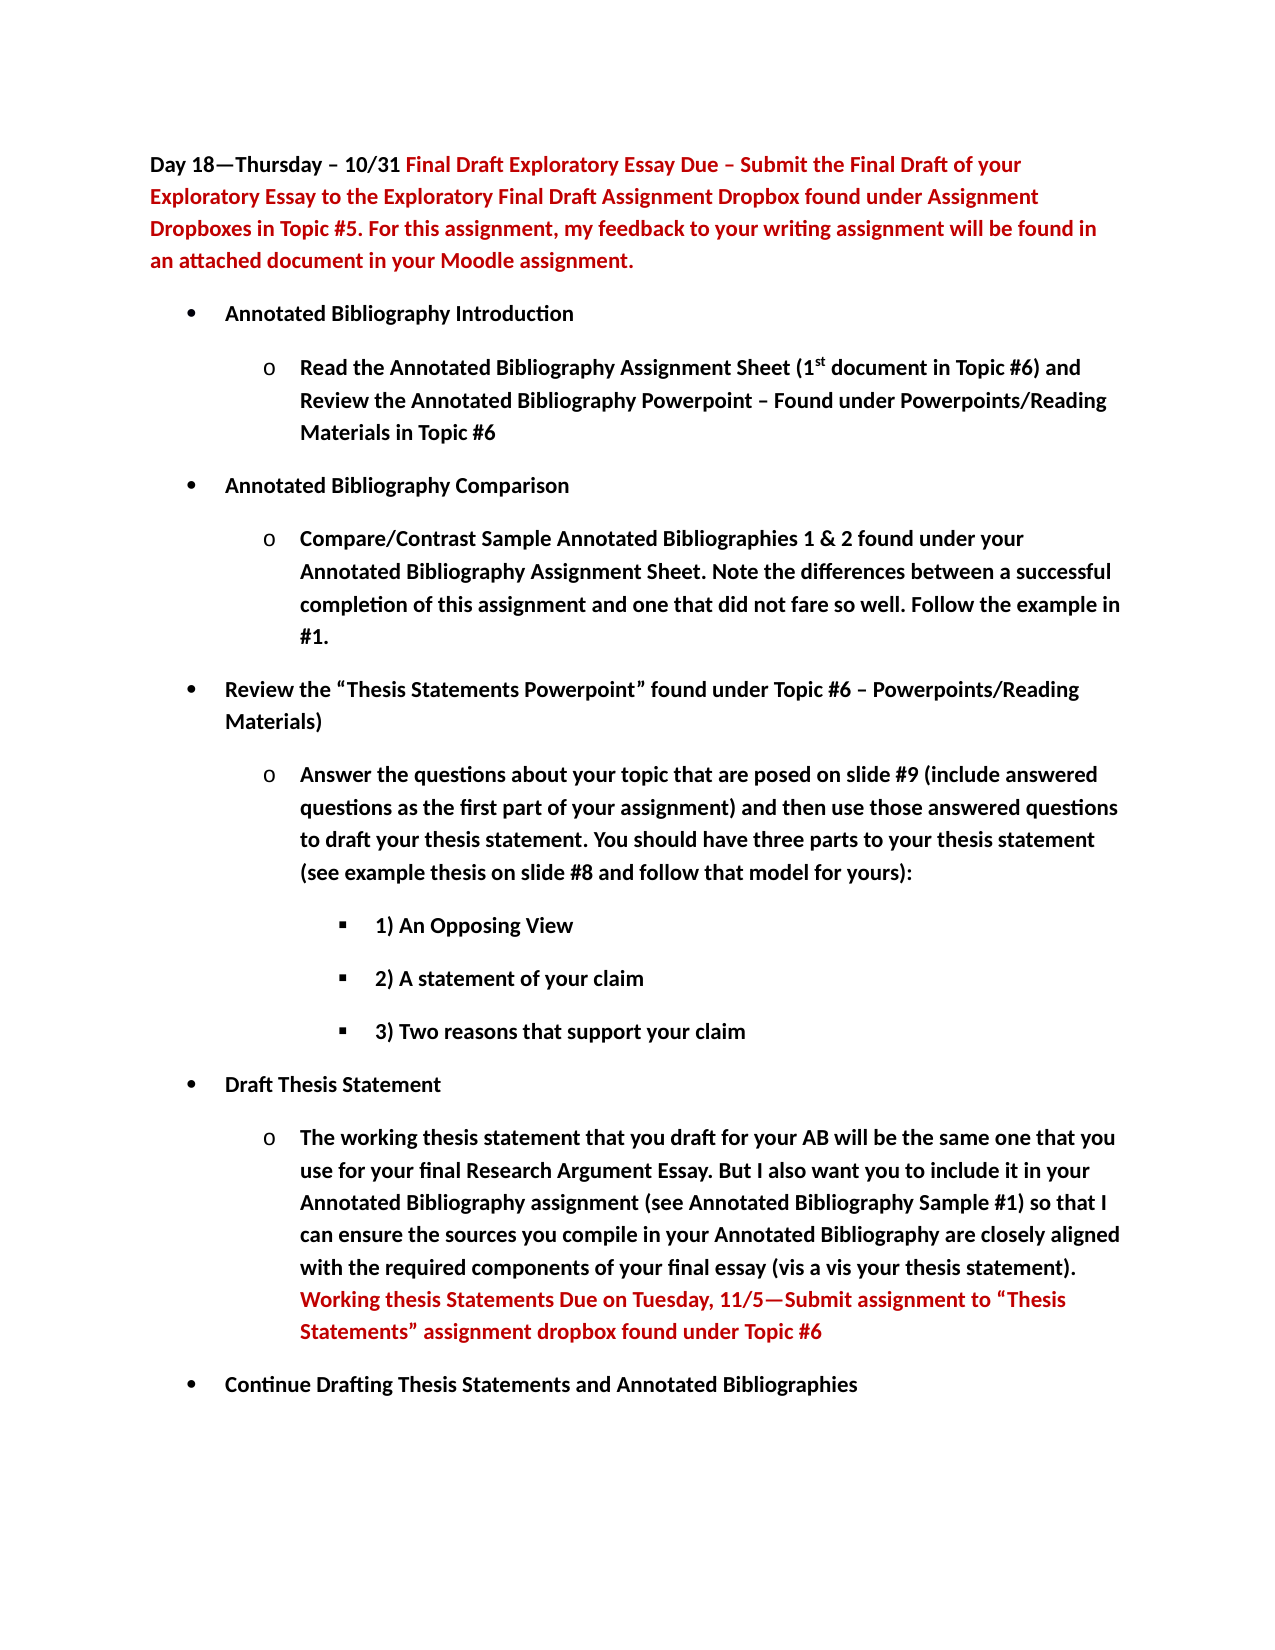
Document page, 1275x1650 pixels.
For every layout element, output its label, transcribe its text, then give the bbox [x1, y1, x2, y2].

list Annotated Bibliography Comparison [187, 471, 1125, 499]
text Day 18—Thursday – 10/31 Final Draft Exploratory Essay Due – Submit the Final Draft of your Exploratory Essay to the Exploratory Final Draft Assignment Dropbox found under Assignment Dropboxes in Topic #5. For this assignment, my feedback to your writing assignment will be found in an attached document in your Moodle assignment. [150, 150, 1125, 274]
list Read the Annotated Bibliography Assignment Sheet (1st document in Topic #6) and Review the Annotated Bibliography Powerpoint – Found under Powerpoints/Reading Materials in Topic #6 [262, 353, 1125, 446]
list Compare/Contrast Sample Annotated Bibliographies 1 & 2 found under your Annotated Bibliography Assignment Sheet. Note the differences between a successful completion of this assignment and one that did not fare so well. Follow the example in #1. [262, 524, 1125, 650]
list Annotated Bibliography Introduction [187, 299, 1125, 328]
list Answer the questions about your topic that are posed on slide #9 (include answered questions as the first part of your assignment) and then use those answered questions to draft your thesis statement. You should have three parts to your thesis statement (see example thesis on slide #8 and follow that model for yours): [262, 760, 1125, 886]
list 3) Two reasons that support your claim [337, 1017, 1125, 1045]
list Review the “Thesis Statements Powerpoint” found under Topic #6 – Powerpoints/Reading Materials) [187, 675, 1125, 735]
list Draft Thesis Statement [187, 1070, 1125, 1098]
list The working thesis statement that you draft for your AB will be the same one that you use for your final Research Argument Essay. But I also want you to include it in your Annotated Bibliography assignment (see Annotated Bibliography Sample #1) so that I can ensure the sources you compile in your Annotated Bibliography are closely aligned with the required components of your final essay (vis a vis your thesis statement). Working thesis Statements Due on Tuesday, 11/5—Submit assignment to “Thesis Statements” assignment dropbox found under Topic #6 [262, 1123, 1125, 1345]
list 1) An Opposing View [337, 911, 1125, 939]
list Continue Drafting Thesis Statements and Annotated Bibliographies [187, 1370, 1125, 1398]
list 2) A statement of your claim [337, 964, 1125, 992]
